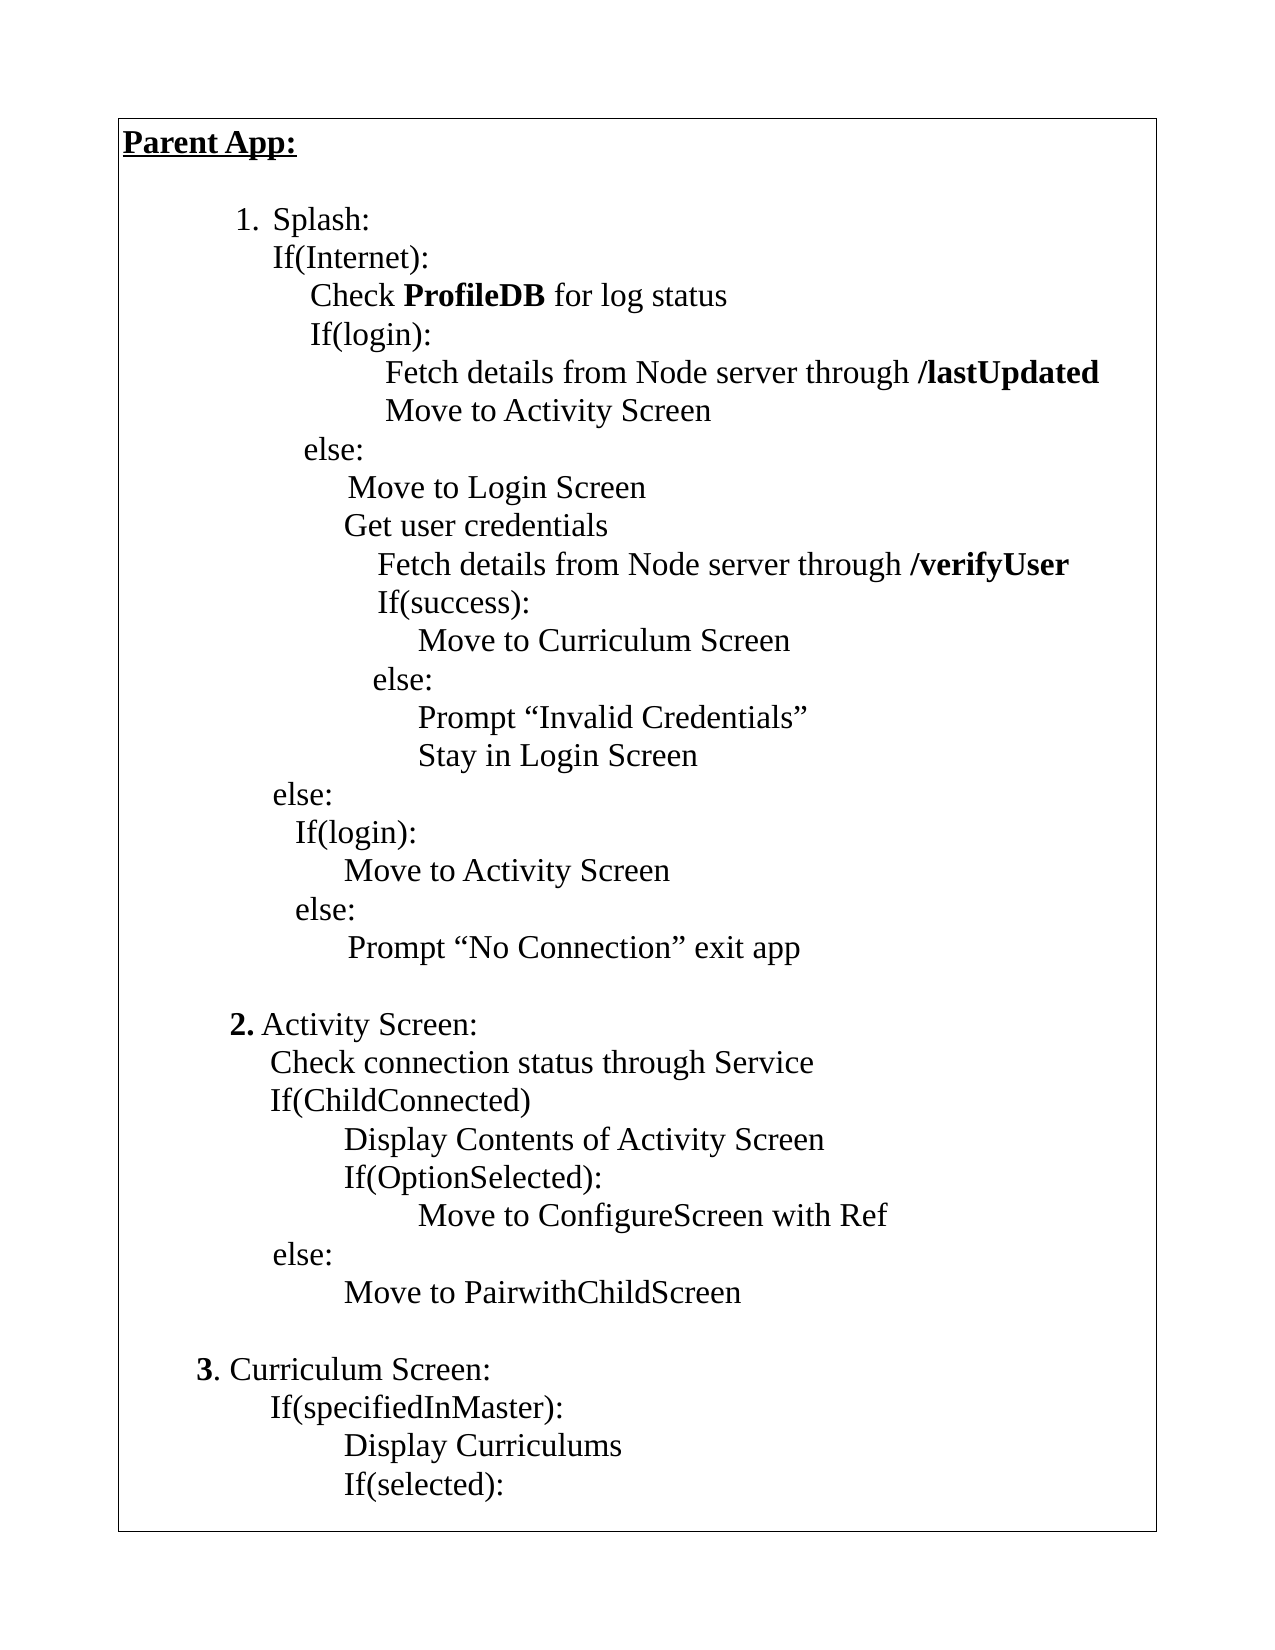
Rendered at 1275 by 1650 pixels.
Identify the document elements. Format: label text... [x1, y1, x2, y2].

text Parent App: [122, 122, 1153, 161]
text If(specifiedInMaster): [122, 1387, 1153, 1426]
text If(selected): [122, 1464, 1153, 1502]
text Move to Activity Screen [122, 851, 1153, 889]
text Get user credentials [122, 506, 1153, 544]
text Fetch details from Node server through /verifyUser [122, 544, 1153, 582]
list If(Internet): [235, 237, 1153, 276]
text Display Contents of Activity Screen [122, 1119, 1153, 1157]
text else: [122, 429, 1153, 467]
text Prompt “No Connection” exit app [122, 927, 1153, 966]
text else: [122, 889, 1153, 927]
text else: [122, 659, 1153, 697]
text 2. Activity Screen: [122, 1004, 1153, 1042]
text Move to Login Screen [122, 467, 1153, 506]
text If(login): [122, 812, 1153, 851]
text Display Curriculums [122, 1426, 1153, 1464]
text If(ChildConnected) [122, 1081, 1153, 1119]
text 3. Curriculum Screen: [122, 1349, 1153, 1387]
text Prompt “Invalid Credentials” [122, 697, 1153, 736]
text Check connection status through Service [122, 1042, 1153, 1081]
text Stay in Login Screen [122, 736, 1153, 774]
list Check ProfileDB for log status [272, 276, 1153, 314]
text Move to PairwithChildScreen [122, 1272, 1153, 1311]
text else: [122, 774, 1153, 812]
text If(OptionSelected): [122, 1157, 1153, 1196]
text If(success): [122, 582, 1153, 621]
list Splash: [235, 199, 1153, 237]
text else: [122, 1234, 1153, 1272]
list Move to Activity Screen [347, 391, 1153, 429]
text Move to Curriculum Screen [122, 621, 1153, 659]
text Move to ConfigureScreen with Ref [122, 1196, 1153, 1234]
list If(login): [272, 314, 1153, 352]
list Fetch details from Node server through /lastUpdated [347, 352, 1153, 391]
